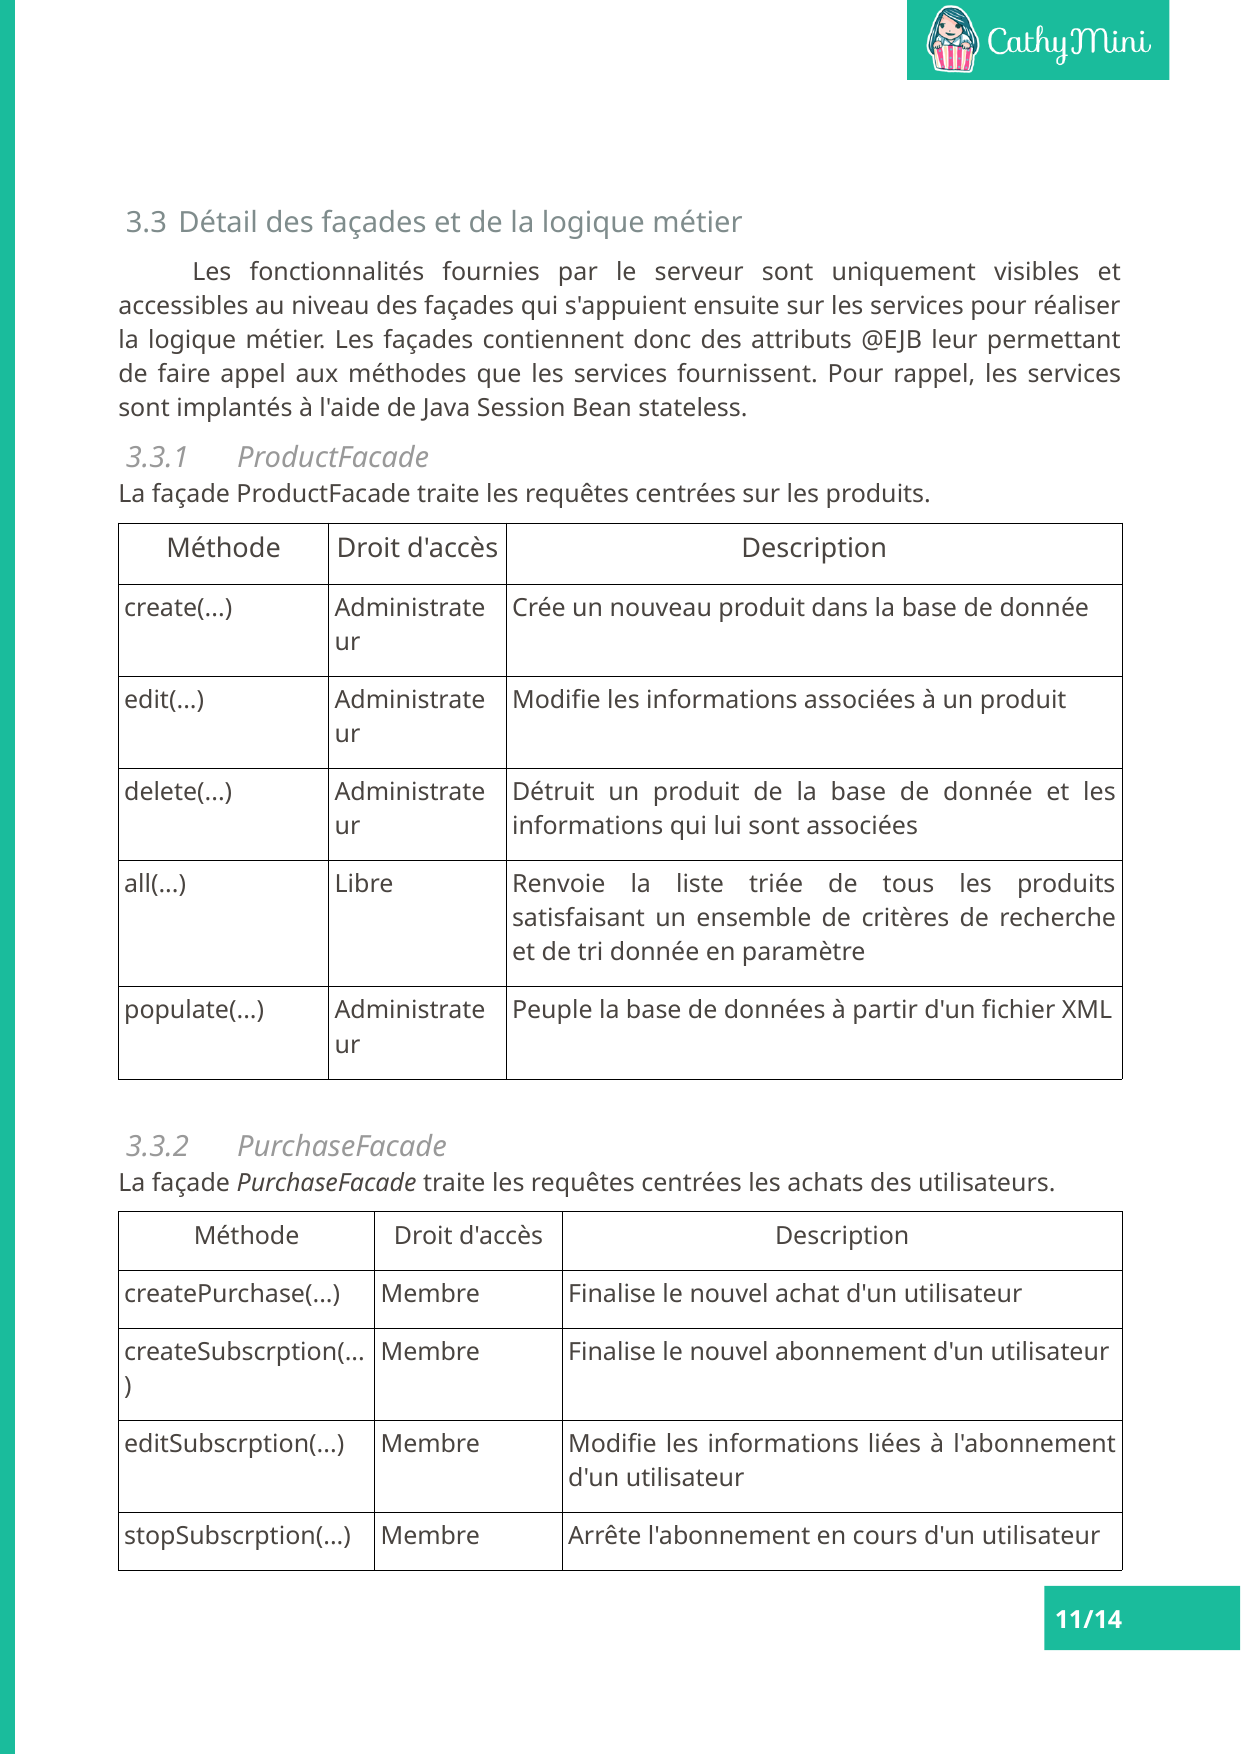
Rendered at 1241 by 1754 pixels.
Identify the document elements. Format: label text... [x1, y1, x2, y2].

table_cell Finalise le nouvel abonnement d'un utilisateur [563, 1329, 1122, 1420]
table_cell edit(...) [119, 677, 328, 768]
table_cell Administrateur [329, 987, 506, 1078]
table_cell populate(...) [119, 987, 328, 1078]
table_header Description [507, 524, 1122, 583]
table_cell create(...) [119, 585, 328, 676]
table_cell Membre [375, 1271, 562, 1328]
table_cell Crée un nouveau produit dans la base de donnée [507, 585, 1122, 676]
table_cell Renvoie la liste triée de tous les produits satisfaisant un ensemble de critères de recherche et de tri donnée en paramètre [507, 861, 1122, 986]
text La façade PurchaseFacade traite les requêtes centrées les achats des utilisateurs. [118, 1165, 1122, 1199]
subtitle PurchaseFacade [118, 1125, 1181, 1165]
table_cell Finalise le nouvel achat d'un utilisateur [563, 1271, 1122, 1328]
table_header Droit d'accès [329, 524, 506, 583]
table_cell Administrateur [329, 677, 506, 768]
text Les fonctionnalités fournies par le serveur sont uniquement visibles et accessibles au niveau des façades qui s'appuient ensuite sur les services pour réaliser la logique métier. Les façades contiennent donc des attributs @EJB leur permettant de faire appel aux méthodes que les services fournissent. Pour rappel, les services sont implantés à l'aide de Java Session Bean stateless. [118, 253, 1122, 424]
table_cell Arrête l'abonnement en cours d'un utilisateur [563, 1513, 1122, 1570]
table_header Méthode [119, 524, 328, 583]
table_cell Administrateur [329, 585, 506, 676]
table_cell Membre [375, 1513, 562, 1570]
table_cell Membre [375, 1329, 562, 1420]
table_header Méthode [119, 1212, 374, 1269]
subtitle Détail des façades et de la logique métier [118, 201, 1122, 241]
table_header Description [563, 1212, 1122, 1269]
table_cell Modifie les informations associées à un produit [507, 677, 1122, 768]
table_cell createPurchase(...) [119, 1271, 374, 1328]
table_cell Détruit un produit de la base de donnée et les informations qui lui sont associées [507, 769, 1122, 860]
table_header Droit d'accès [375, 1212, 562, 1269]
text La façade ProductFacade traite les requêtes centrées sur les produits. [118, 476, 1122, 510]
table_cell Modifie les informations liées à l'abonnement d'un utilisateur [563, 1421, 1122, 1512]
table_cell stopSubscrption(...) [119, 1513, 374, 1570]
table_cell Administrateur [329, 769, 506, 860]
table_cell createSubscrption(...) [119, 1329, 374, 1420]
table_cell Libre [329, 861, 506, 986]
table_cell Peuple la base de données à partir d'un fichier XML [507, 987, 1122, 1078]
table_cell Membre [375, 1421, 562, 1512]
table_cell editSubscrption(...) [119, 1421, 374, 1512]
table_cell delete(...) [119, 769, 328, 860]
table_cell all(...) [119, 861, 328, 986]
subtitle ProductFacade [118, 436, 1181, 476]
